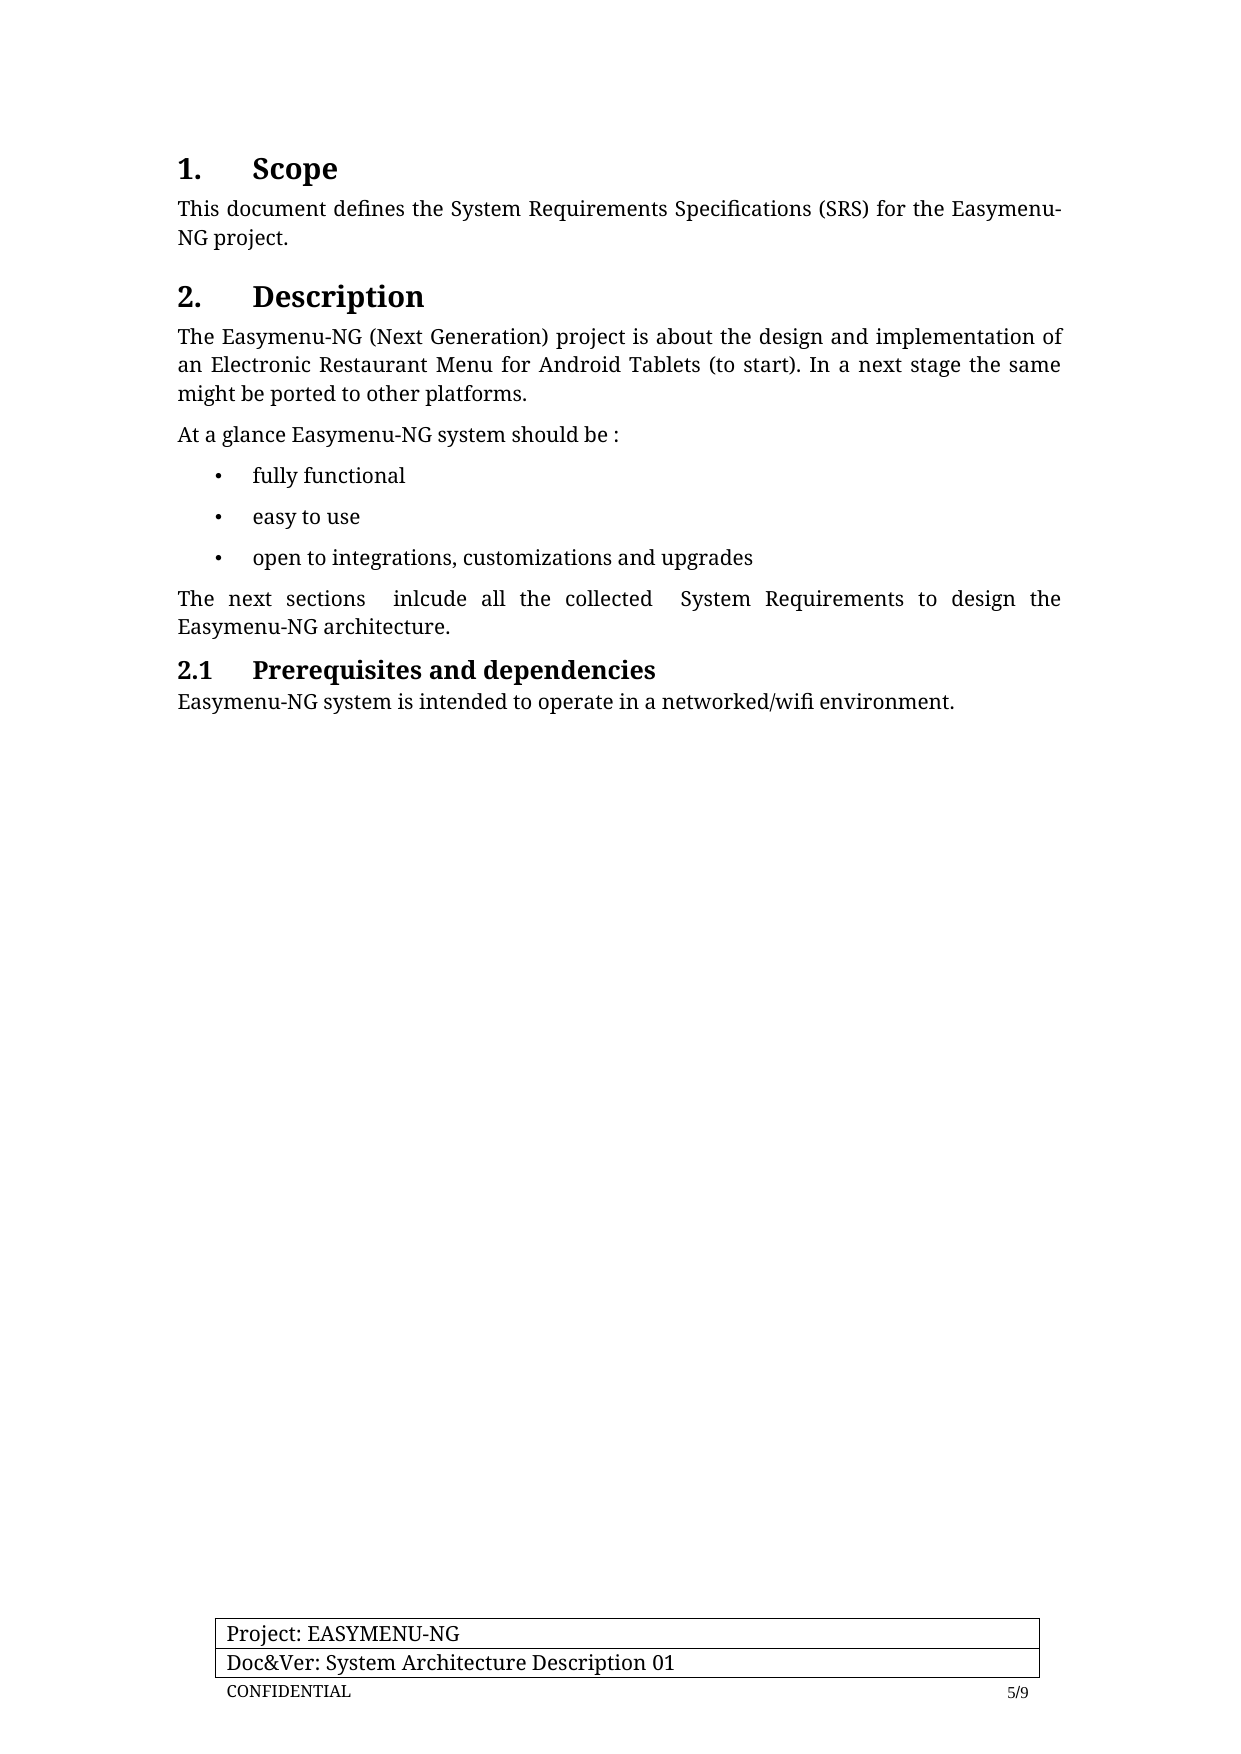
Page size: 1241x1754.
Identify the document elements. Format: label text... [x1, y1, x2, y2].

subtitle Scope [177, 148, 1063, 188]
text At a glance Easymenu-NG system should be : [177, 420, 1063, 448]
text The Easymenu-NG (Next Generation) project is about the design and implementation of an Electronic Restaurant Menu for Android Tablets (to start). In a next stage the same might be ported to other platforms. [177, 322, 1063, 407]
text The next sections inlcude all the collected System Requirements to design the Easymenu-NG architecture. [177, 584, 1063, 641]
text This document defines the System Requirements Specifications (SRS) for the Easymenu-NG project. [177, 194, 1063, 251]
list easy to use [215, 502, 1063, 530]
list fully functional [215, 461, 1063, 489]
text Easymenu-NG system is intended to operate in a networked/wifi environment. [177, 687, 1063, 716]
list open to integrations, customizations and upgrades [215, 543, 1063, 571]
subtitle Prerequisites and dependencies [177, 653, 1063, 687]
subtitle Description [177, 276, 1063, 316]
